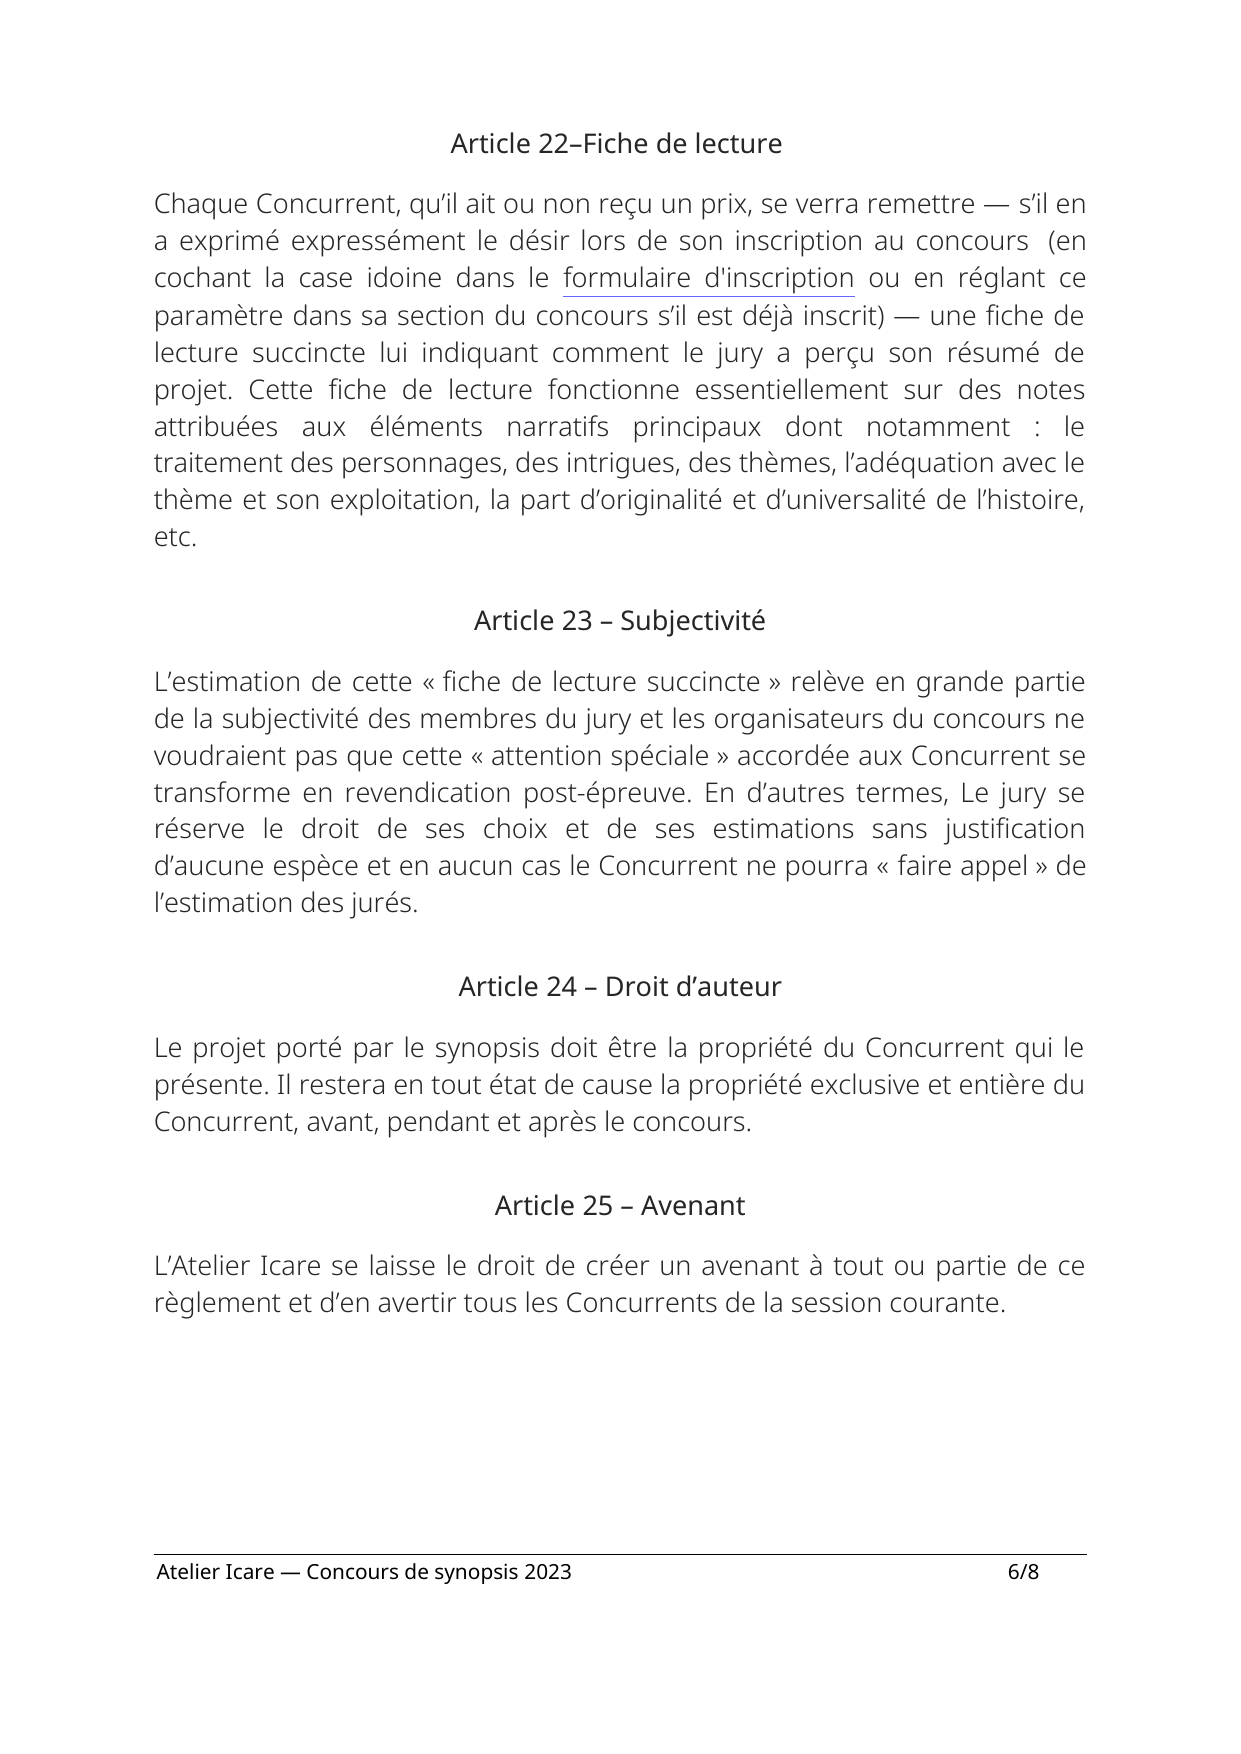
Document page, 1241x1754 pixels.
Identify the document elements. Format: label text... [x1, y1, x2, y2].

text Article 25 – Avenant [746, 1186, 1087, 1223]
text L’estimation de cette « fiche de lecture succincte » relève en grande partie de la subjectivité des membres du jury et les organisateurs du concours ne voudraient pas que cette « attention spéciale » accordée aux Concurrent se transforme en revendication post-épreuve. En d’autres termes, Le jury se réserve le droit de ses choix et de ses estimations sans justification d’aucune espèce et en aucun cas le Concurrent ne pourra « faire appel » de l’estimation des jurés. [419, 862, 1087, 921]
text Article 23 – Subjectivité [153, 602, 474, 639]
text Le projet porté par le synopsis doit être la propriété du Concurrent qui le présente. Il restera en tout état de cause la propriété exclusive et entière du Concurrent, avant, pendant et après le concours. [753, 1102, 1087, 1139]
text Article 24 – Droit d’auteur [782, 968, 1087, 1005]
text Article 22–Fiche de lecture [153, 124, 450, 161]
text Article 23 – Subjectivité [766, 602, 1087, 639]
text Article 24 – Droit d’auteur [153, 968, 458, 1005]
text Article 22–Fiche de lecture [790, 124, 1087, 161]
text Chaque Concurrent, qu’il ait ou non reçu un prix, se verra remettre — s’il en a exprimé expressément le désir lors de son inscription au concours (en cochant la case idoine dans le formulaire d'inscription ou en réglant ce paramètre dans sa section du concours s’il est déjà inscrit) — une fiche de lecture succincte lui indiquant comment le jury a perçu son résumé de projet. Cette fiche de lecture fonctionne essentiellement sur des notes attribuées aux éléments narratifs principaux dont notamment : le traitement des personnages, des intrigues, des thèmes, l’adéquation avec le thème et son exploitation, la part d’originalité et d’universalité de l’histoire, etc. [204, 518, 1087, 554]
text L’Atelier Icare se laisse le droit de créer un avenant à tout ou partie de ce règlement et d’en avertir tous les Concurrents de la session courante. [1007, 1284, 1087, 1321]
text Article 25 – Avenant [153, 1186, 495, 1223]
